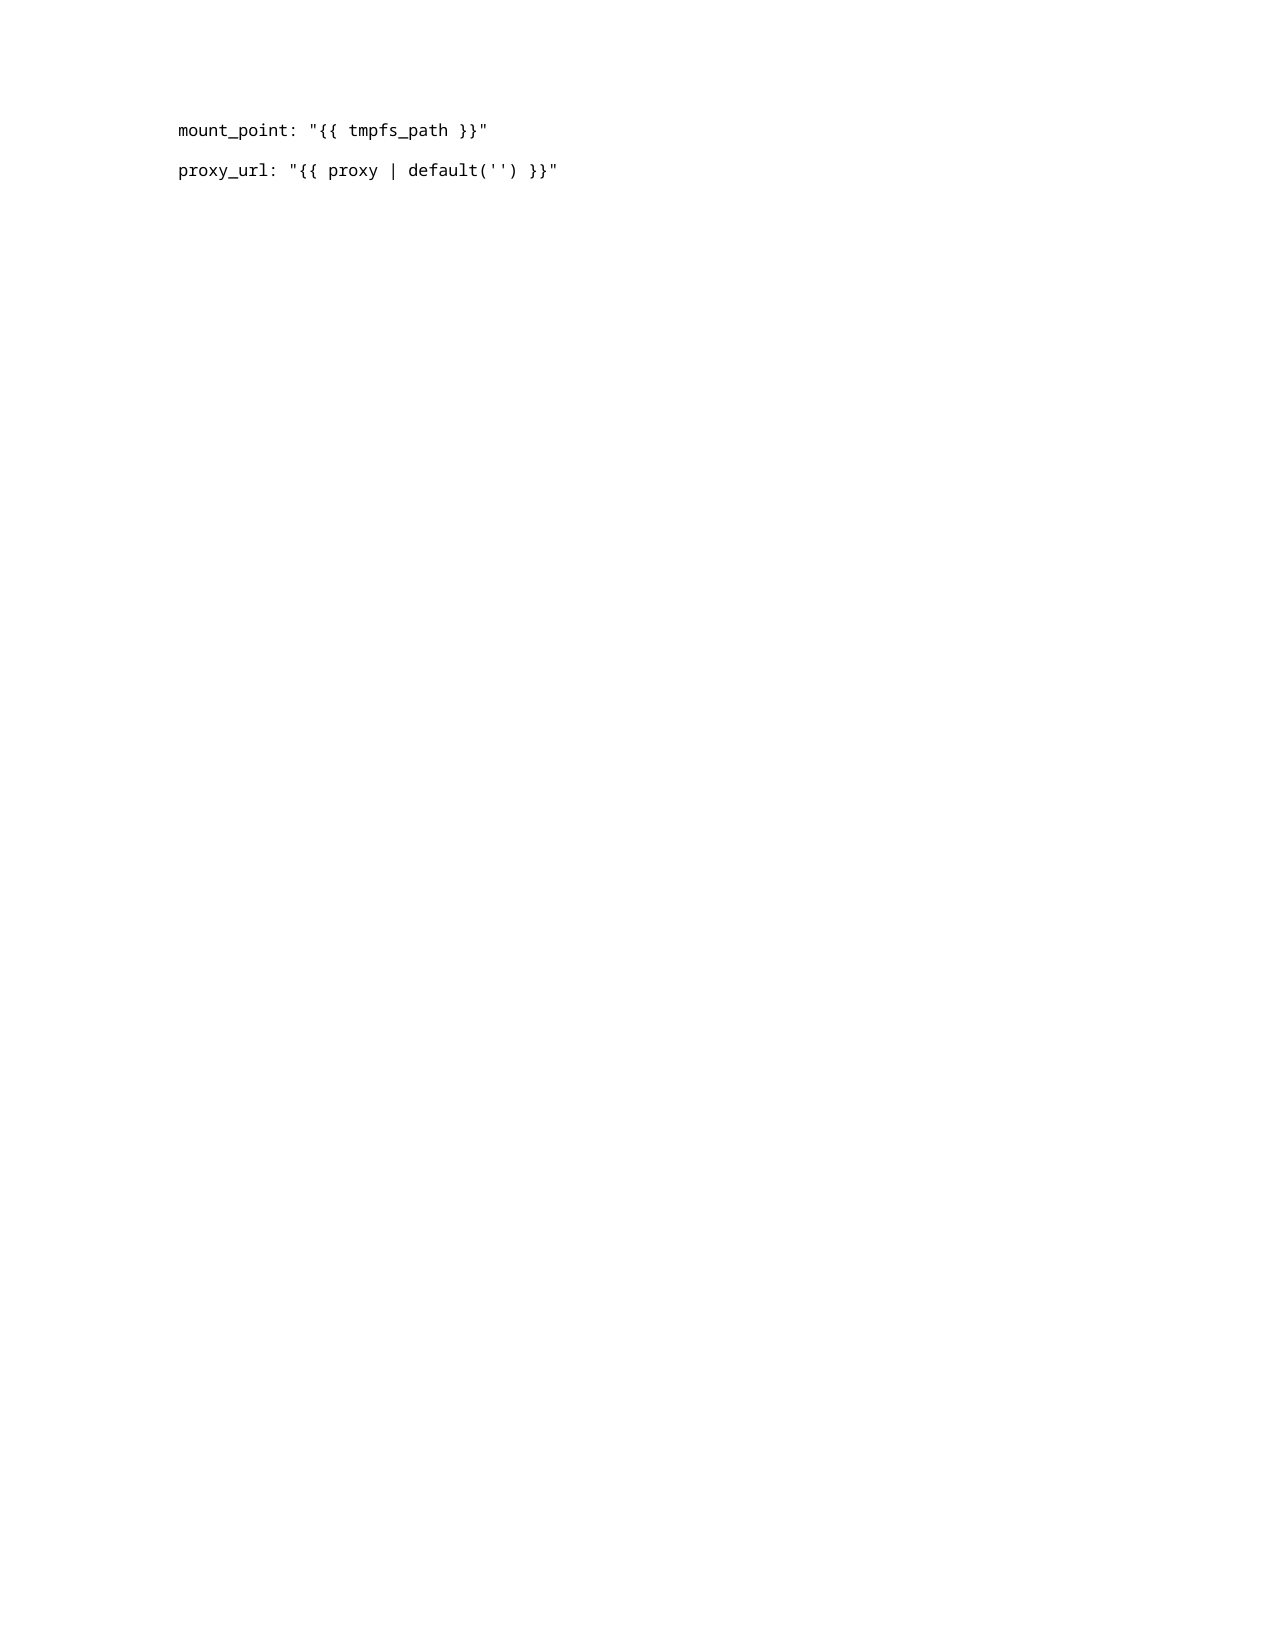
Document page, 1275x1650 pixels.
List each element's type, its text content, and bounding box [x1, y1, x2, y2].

text mount_point: "{{ tmpfs_path }}" [118, 118, 1157, 141]
text proxy_url: "{{ proxy | default('') }}" [118, 159, 1157, 181]
